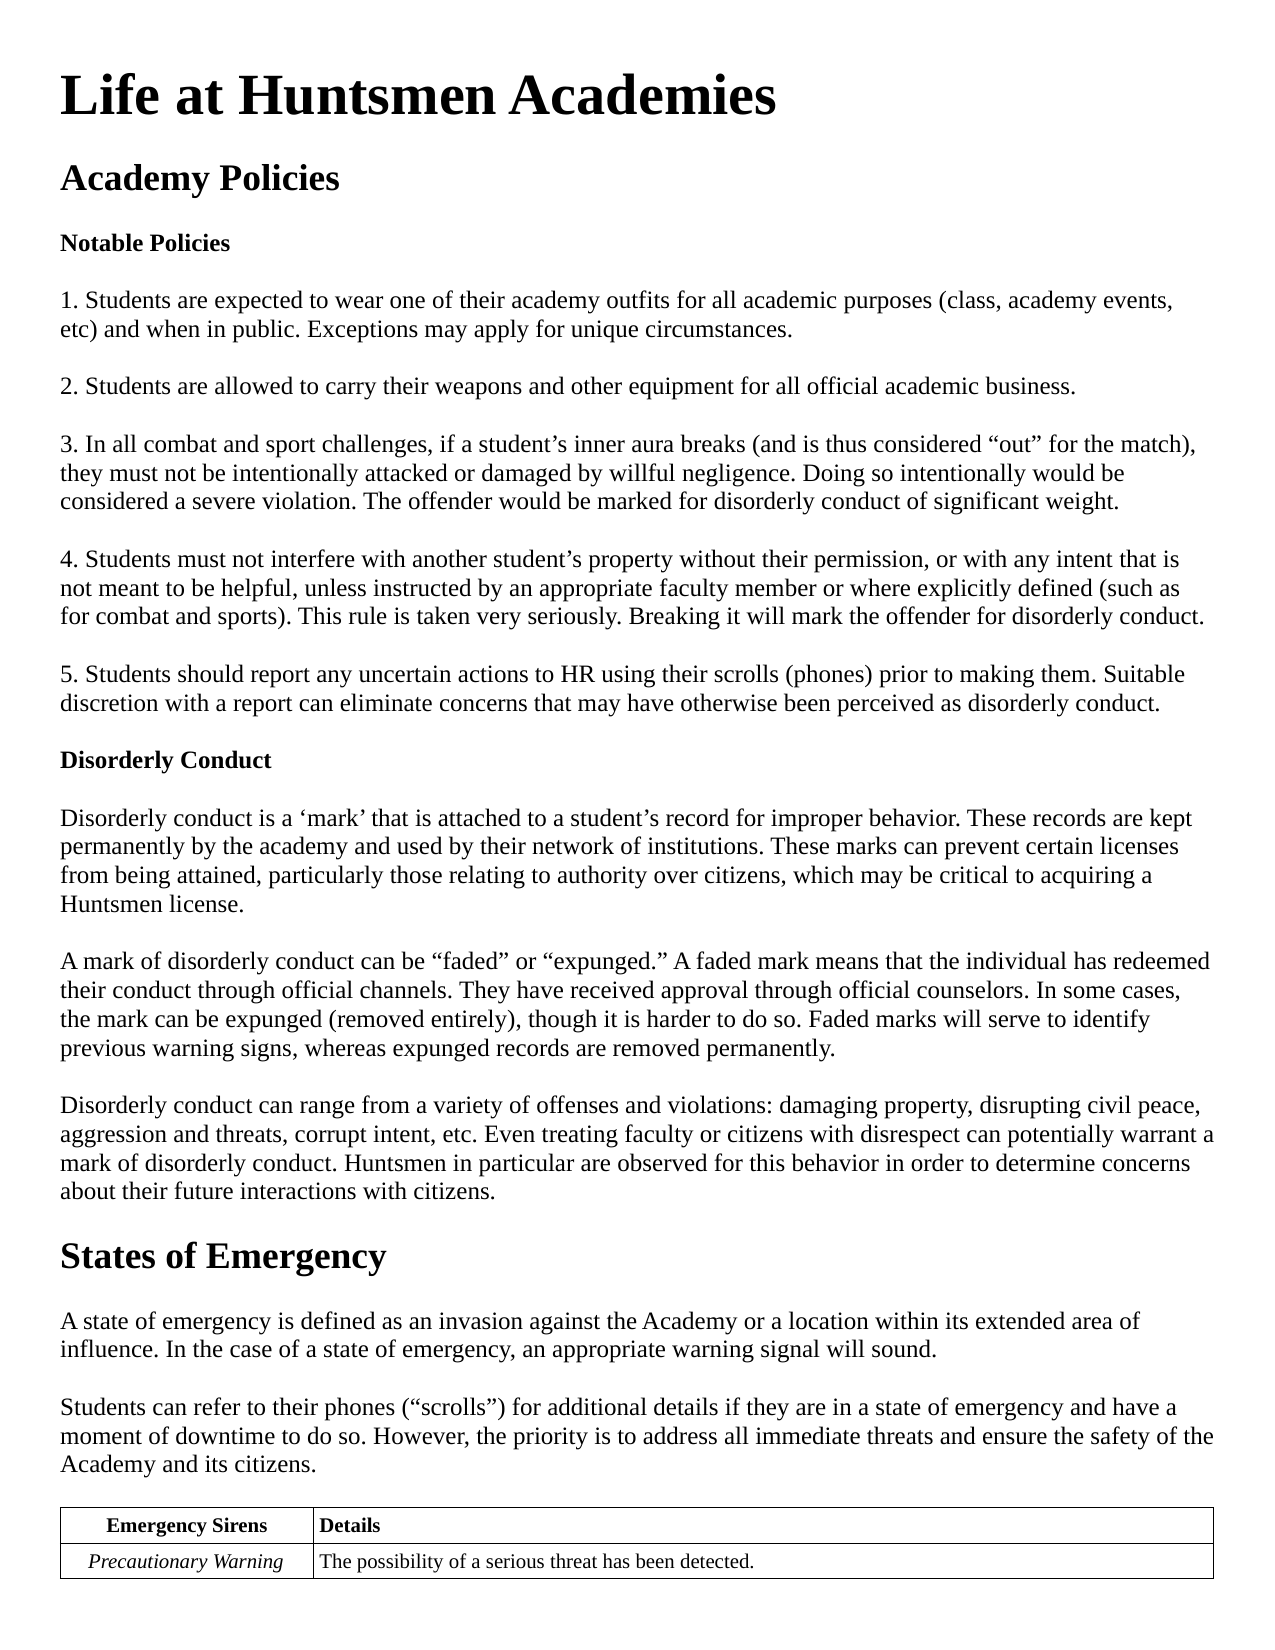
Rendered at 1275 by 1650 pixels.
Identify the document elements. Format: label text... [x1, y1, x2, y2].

table_cell The possibility of a serious threat has been detected. [314, 1544, 1213, 1578]
text A mark of disorderly conduct can be “faded” or “expunged.” A faded mark means that the individual has redeemed their conduct through official channels. They have received approval through official counselors. In some cases, the mark can be expunged (removed entirely), though it is harder to do so. Faded marks will serve to identify previous warning signs, whereas expunged records are removed permanently. [60, 946, 1215, 1061]
subtitle Disorderly Conduct [60, 745, 1215, 774]
text Disorderly conduct can range from a variety of offenses and violations: damaging property, disrupting civil peace, aggression and threats, corrupt intent, etc. Even treating faculty or citizens with disrespect can potentially warrant a mark of disorderly conduct. Huntsmen in particular are observed for this behavior in order to determine concerns about their future interactions with citizens. [60, 1090, 1215, 1205]
text 3. In all combat and sport challenges, if a student’s inner aura breaks (and is thus considered “out” for the match), they must not be intentionally attacked or damaged by willful negligence. Doing so intentionally would be considered a severe violation. The offender would be marked for disorderly conduct of significant weight. [60, 429, 1215, 515]
text Disorderly conduct is a ‘mark’ that is attached to a student’s record for improper behavior. These records are kept permanently by the academy and used by their network of institutions. These marks can prevent certain licenses from being attained, particularly those relating to authority over citizens, which may be critical to acquiring a Huntsmen license. [60, 803, 1215, 918]
table_header Details [314, 1508, 1213, 1543]
text 4. Students must not interfere with another student’s property without their permission, or with any intent that is not meant to be helpful, unless instructed by an appropriate faculty member or where explicitly defined (such as for combat and sports). This rule is taken very seriously. Breaking it will mark the offender for disorderly conduct. [60, 544, 1215, 630]
text Students can refer to their phones (“scrolls”) for additional details if they are in a state of emergency and have a moment of downtime to do so. However, the priority is to address all immediate threats and ensure the safety of the Academy and its citizens. [60, 1392, 1215, 1478]
text A state of emergency is defined as an invasion against the Academy or a location within its extended area of influence. In the case of a state of emergency, an appropriate warning signal will sound. [60, 1306, 1215, 1363]
subtitle Notable Policies [60, 228, 1215, 256]
table_cell Precautionary Warning [61, 1544, 313, 1578]
text 2. Students are allowed to carry their weapons and other equipment for all official academic business. [60, 371, 1215, 400]
text 1. Students are expected to wear one of their academy outfits for all academic purposes (class, academy events, etc) and when in public. Exceptions may apply for unique circumstances. [60, 285, 1215, 343]
table_header Emergency Sirens [61, 1508, 313, 1543]
subtitle Life at Huntsmen Academies [60, 60, 1215, 127]
subtitle Academy Policies [60, 156, 1215, 199]
subtitle States of Emergency [60, 1234, 1215, 1277]
text 5. Students should report any uncertain actions to HR using their scrolls (phones) prior to making them. Suitable discretion with a report can eliminate concerns that may have otherwise been perceived as disorderly conduct. [60, 659, 1215, 716]
